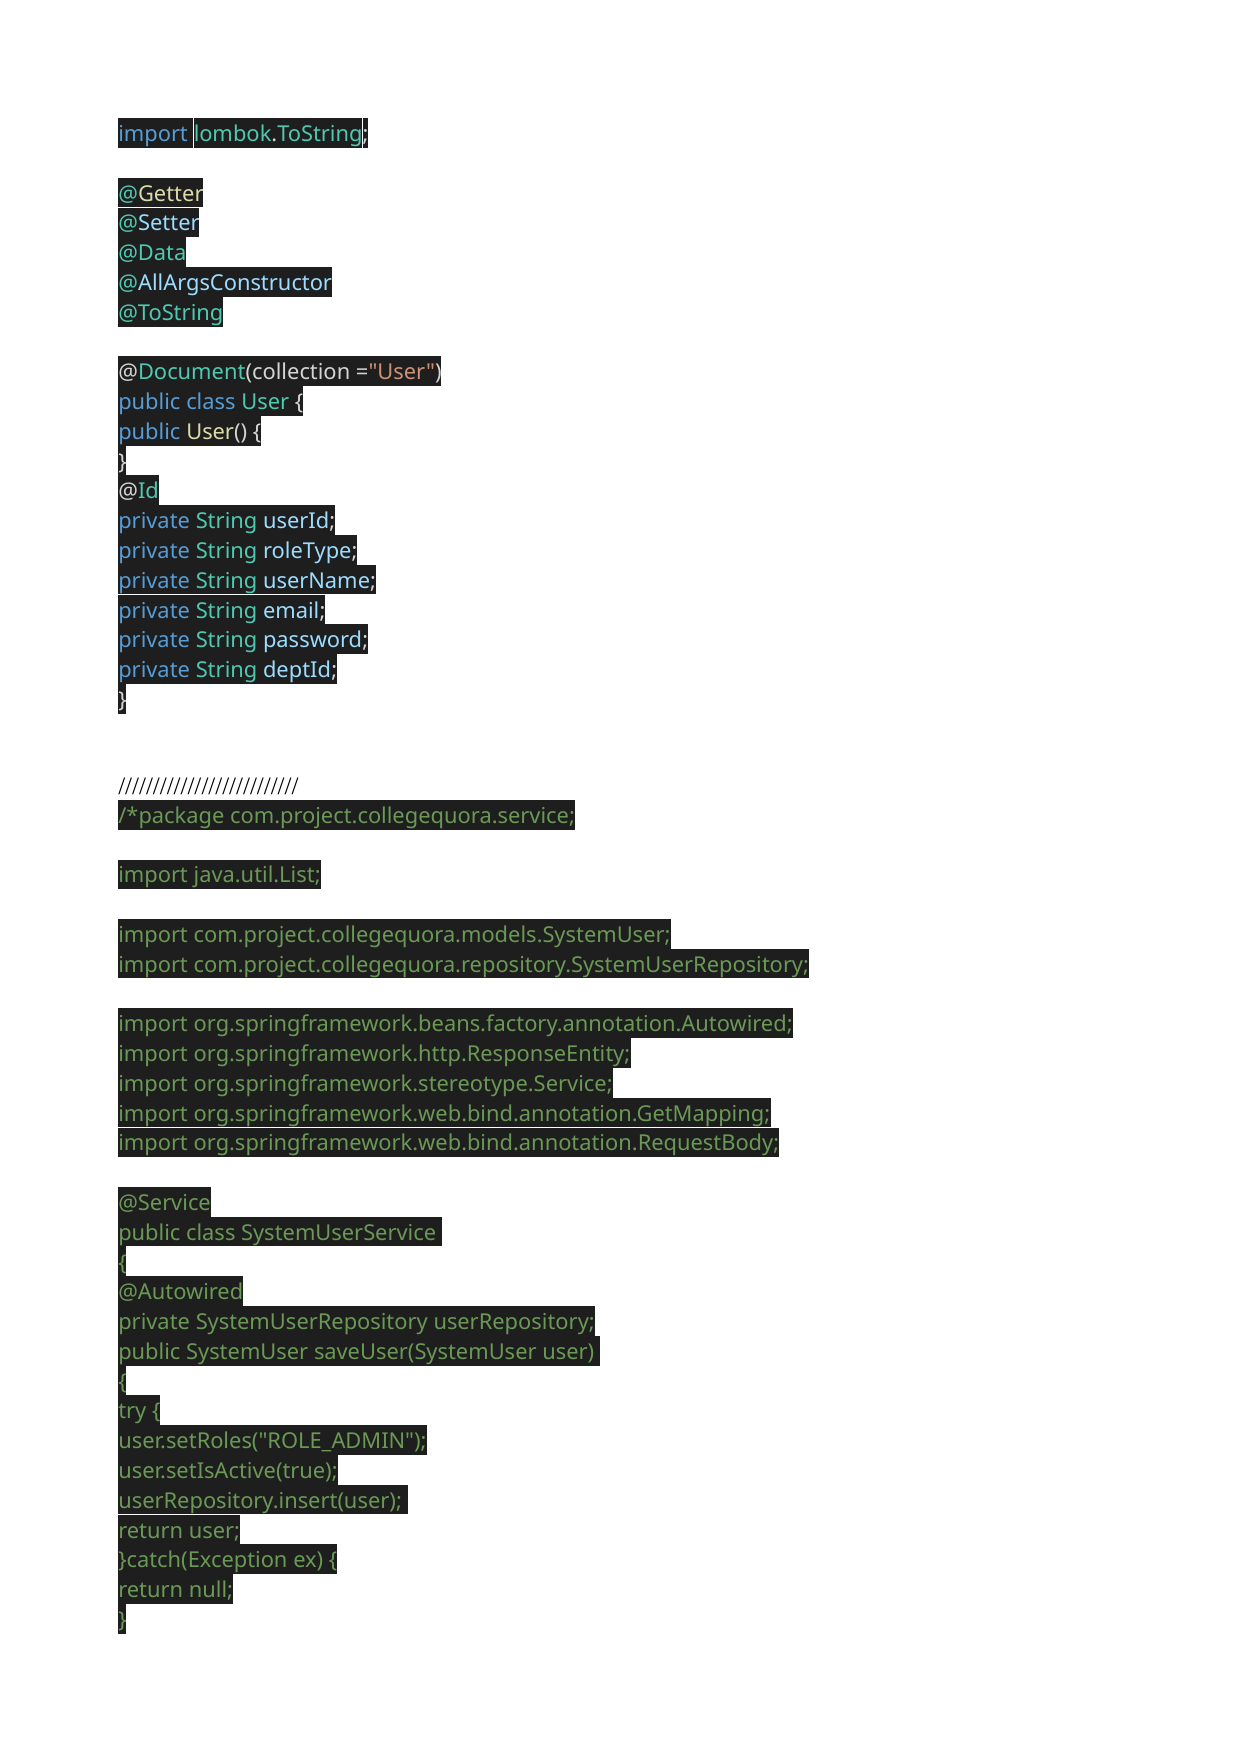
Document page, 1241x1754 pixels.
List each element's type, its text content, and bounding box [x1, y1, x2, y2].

text @Data [118, 237, 1122, 267]
text import org.springframework.web.bind.annotation.RequestBody; [118, 1127, 1122, 1157]
text @Setter [118, 207, 1122, 237]
text import com.project.collegequora.repository.SystemUserRepository; [118, 949, 1122, 978]
text @Service [118, 1187, 1122, 1217]
text private String userName; [118, 565, 1122, 594]
text import org.springframework.http.ResponseEntity; [118, 1038, 1122, 1068]
text public class User { [118, 386, 1122, 416]
text private String roleType; [118, 535, 1122, 565]
text public User() { [118, 416, 1122, 446]
text { [118, 1246, 1122, 1276]
text import org.springframework.web.bind.annotation.GetMapping; [118, 1098, 1122, 1127]
text return null; [118, 1574, 1122, 1604]
text } [118, 446, 1122, 475]
text import java.util.List; [118, 859, 1122, 889]
text public SystemUser saveUser(SystemUser user) [118, 1336, 1122, 1366]
text return user; [118, 1514, 1122, 1544]
text ////////////////////////// [118, 771, 1122, 800]
text @Autowired [118, 1276, 1122, 1306]
text try { [118, 1395, 1122, 1425]
text user.setRoles("ROLE_ADMIN"); [118, 1425, 1122, 1455]
text @Getter [118, 178, 1122, 207]
text private SystemUserRepository userRepository; [118, 1306, 1122, 1336]
text @Document(collection ="User") [118, 356, 1122, 386]
text }catch(Exception ex) { [118, 1544, 1122, 1574]
text userRepository.insert(user); [118, 1485, 1122, 1514]
text user.setIsActive(true); [118, 1455, 1122, 1485]
text import lombok.ToString; [118, 118, 1122, 148]
text import org.springframework.beans.factory.annotation.Autowired; [118, 1008, 1122, 1038]
text private String email; [118, 594, 1122, 624]
text @AllArgsConstructor [118, 267, 1122, 297]
text } [118, 1604, 1122, 1634]
text @ToString [118, 297, 1122, 327]
text private String password; [118, 624, 1122, 654]
text } [118, 684, 1122, 714]
text import com.project.collegequora.models.SystemUser; [118, 919, 1122, 949]
text public class SystemUserService [118, 1217, 1122, 1246]
text private String deptId; [118, 654, 1122, 684]
text private String userId; [118, 505, 1122, 535]
text @Id [118, 475, 1122, 505]
text { [118, 1366, 1122, 1395]
text import org.springframework.stereotype.Service; [118, 1068, 1122, 1098]
text /*package com.project.collegequora.service; [118, 800, 1122, 830]
